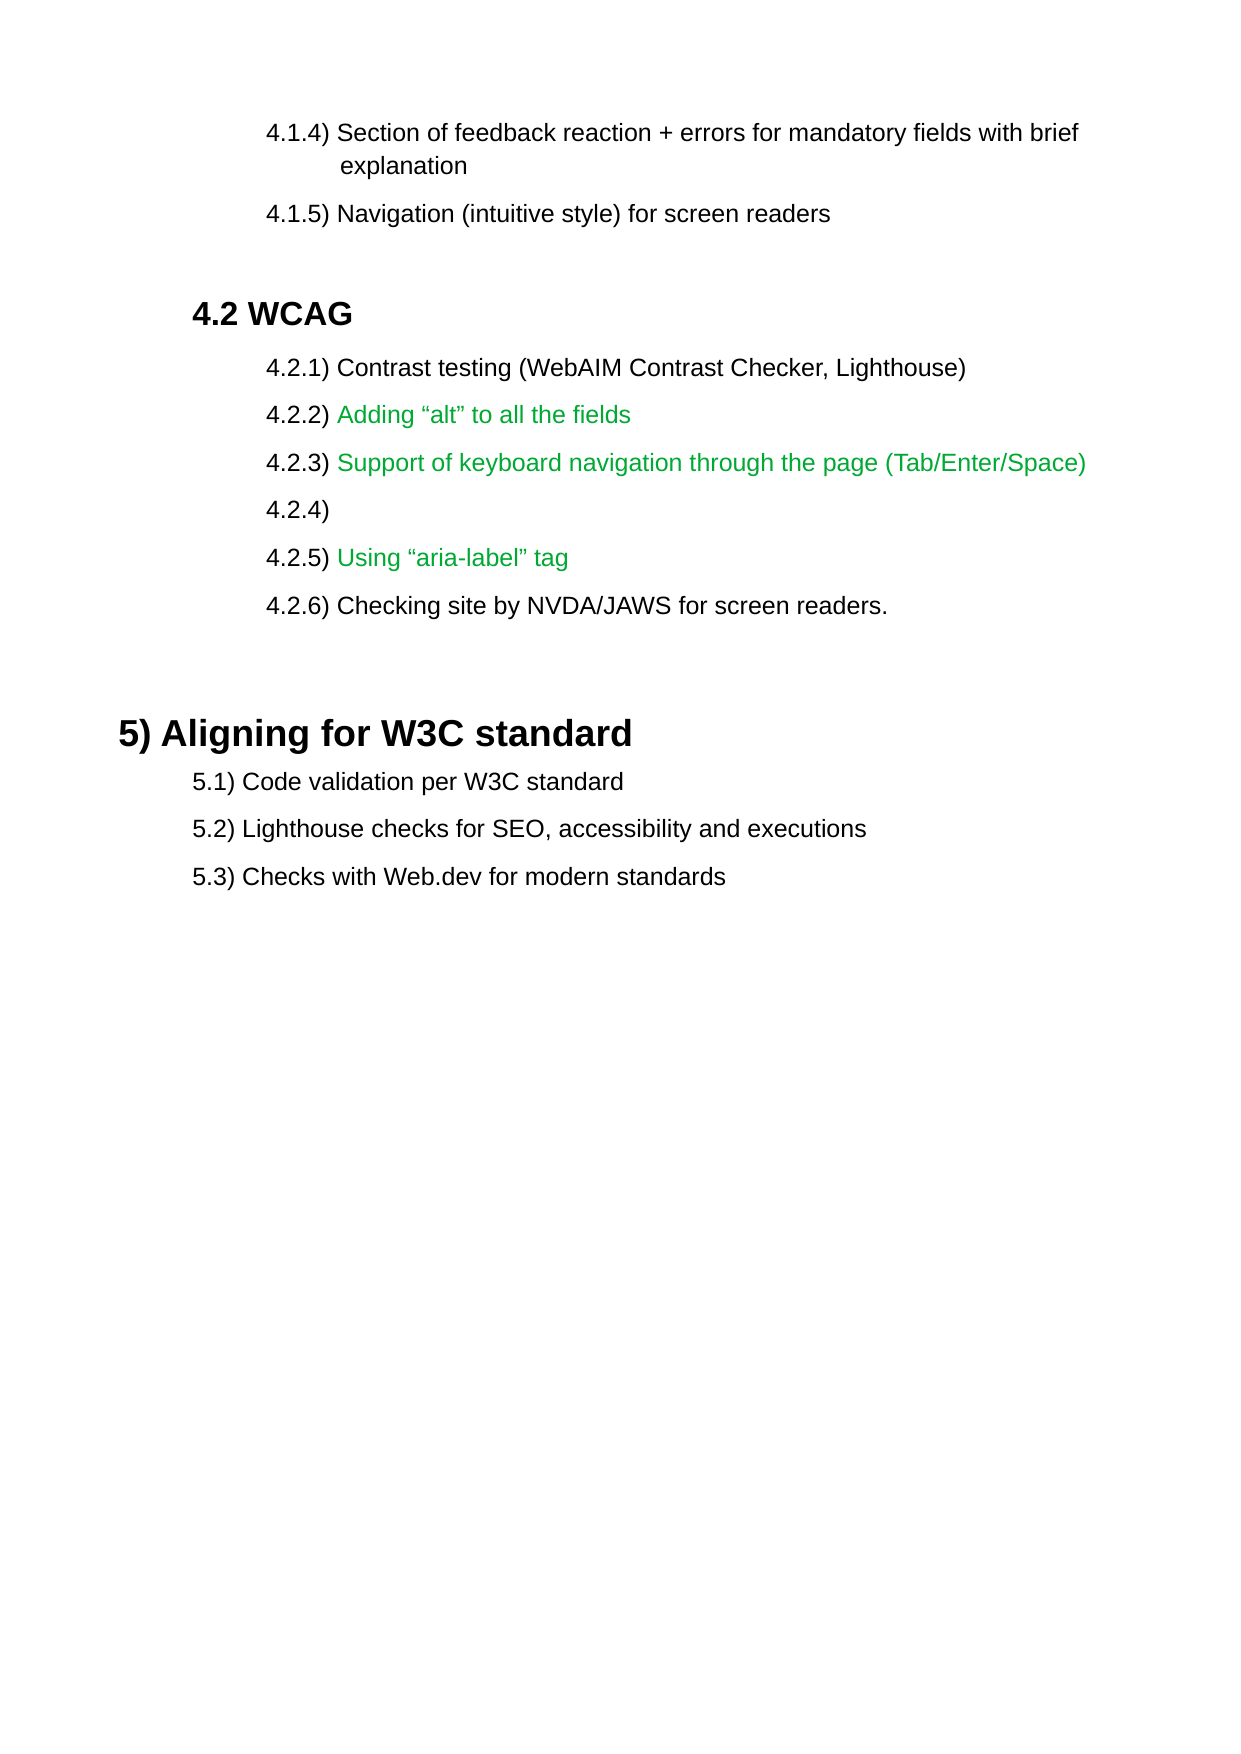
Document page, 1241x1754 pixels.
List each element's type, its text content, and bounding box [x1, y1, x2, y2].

text 4.2.6) Checking site by NVDA/JAWS for screen readers. [118, 591, 1122, 619]
text 4.2.5) Using “aria-label” tag [118, 543, 1122, 572]
text 4.2.1) Contrast testing (WebAIM Contrast Checker, Lighthouse) [118, 353, 1122, 381]
text 4.1.4) Section of feedback reaction + errors for mandatory fields with brief explanation [118, 118, 1122, 180]
text 5.2) Lighthouse checks for SEO, accessibility and executions [118, 814, 1122, 843]
text 4.2.3) Support of keyboard navigation through the page (Tab/Enter/Space) [118, 448, 1122, 477]
text 5.3) Checks with Web.dev for modern standards [118, 862, 1122, 891]
text 4.1.5) Navigation (intuitive style) for screen readers [118, 199, 1122, 227]
text 5.1) Code validation per W3C standard [118, 767, 1122, 795]
text 4.2.2) Adding “alt” to all the fields [118, 400, 1122, 429]
text 4.2.4) [118, 496, 1122, 524]
subtitle 5) Aligning for W3C standard [118, 711, 1122, 754]
text 4.2 WCAG [118, 294, 1122, 332]
